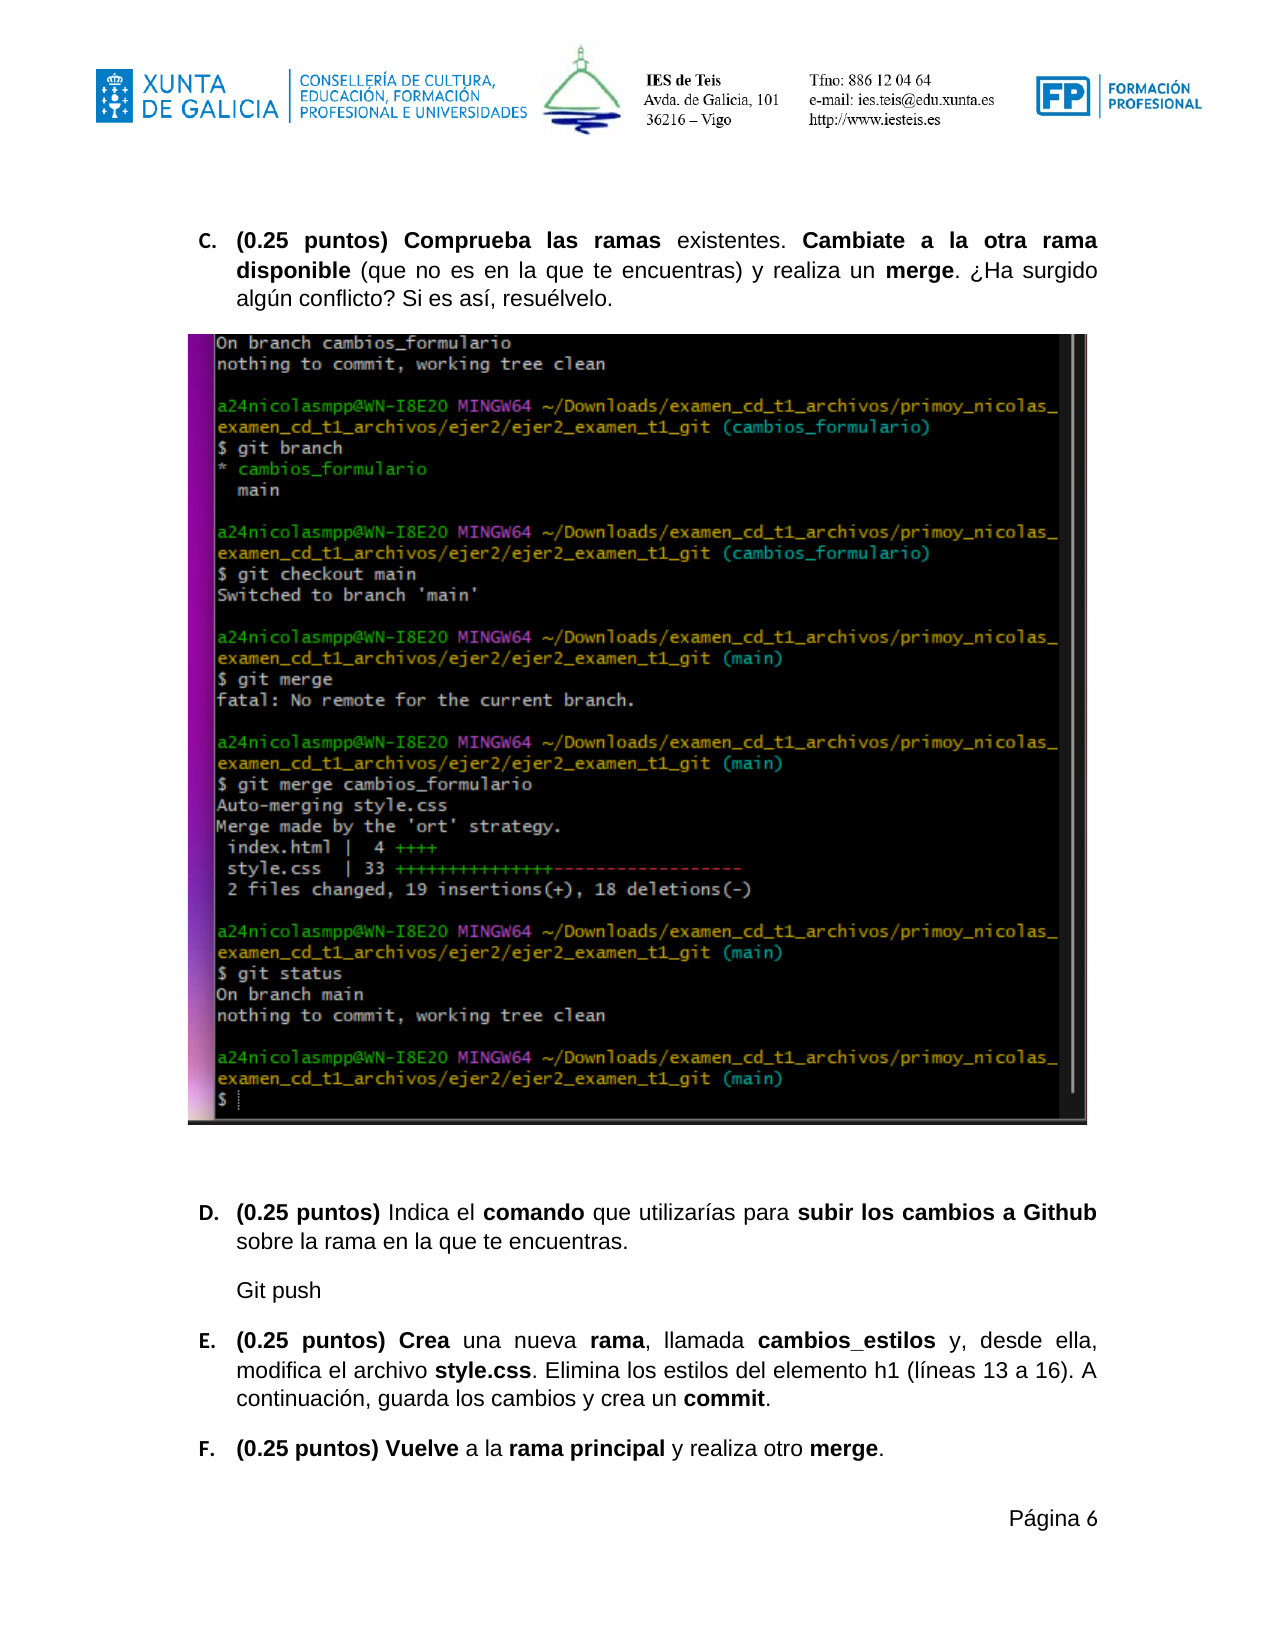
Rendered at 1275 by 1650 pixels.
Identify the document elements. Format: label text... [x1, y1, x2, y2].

list (0.25 puntos) Comprueba las ramas existentes. Cambiate a la otra rama disponible (que no es en la que te encuentras) y realiza un merge. ¿Ha surgido algún conflicto? Si es así, resuélvelo. [199, 227, 1098, 312]
picture [187, 334, 1088, 1125]
list Git push [199, 1277, 1098, 1304]
list (0.25 puntos) Vuelve a la rama principal y realiza otro merge. [199, 1434, 1098, 1462]
picture [86, 35, 1215, 144]
list (0.25 puntos) Crea una nueva rama, llamada cambios_estilos y, desde ella, modifica el archivo style.css. Elimina los estilos del elemento h1 (líneas 13 a 16). A continuación, guarda los cambios y crea un commit. [199, 1327, 1098, 1412]
list (0.25 puntos) Indica el comando que utilizarías para subir los cambios a Github sobre la rama en la que te encuentras. [199, 1198, 1098, 1254]
